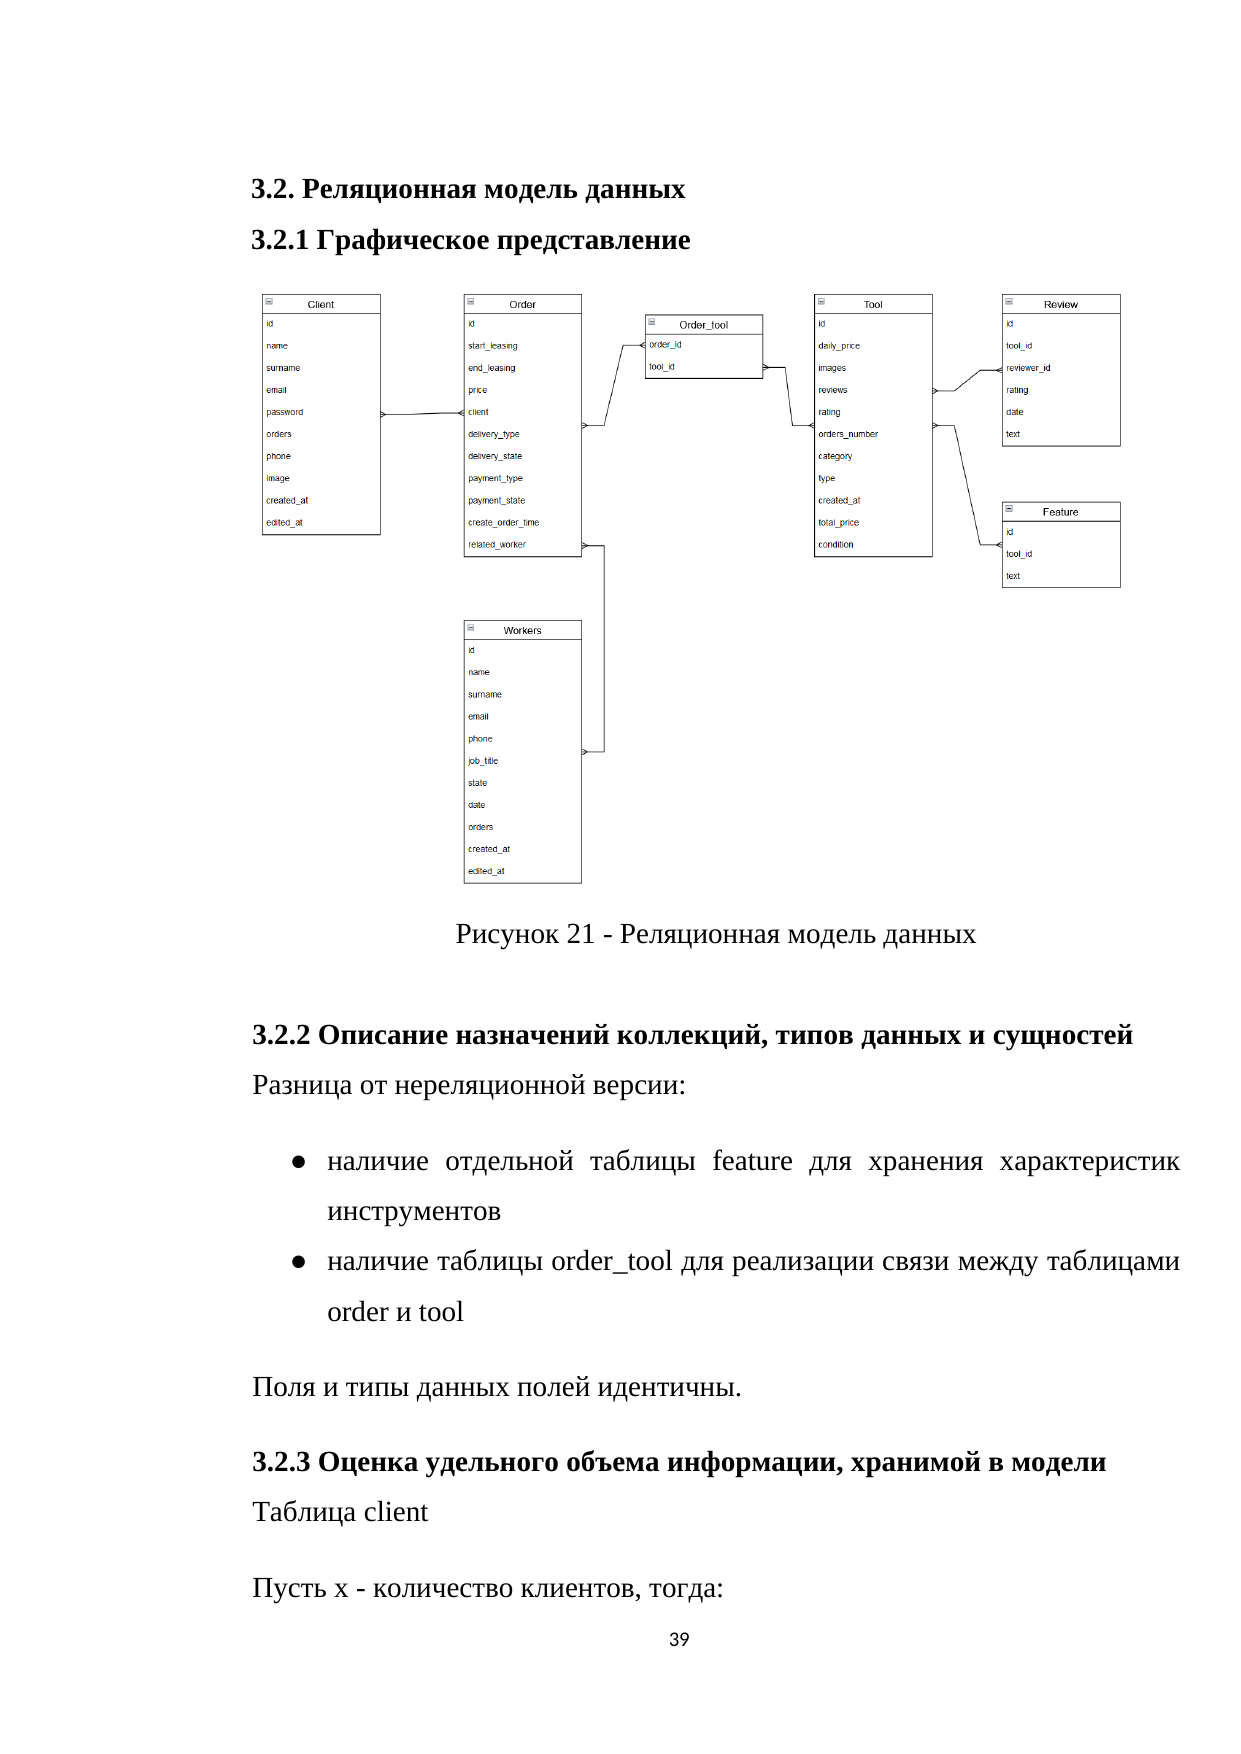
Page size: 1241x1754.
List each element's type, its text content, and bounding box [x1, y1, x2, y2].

text Разница от нереляционной версии: [177, 1067, 1181, 1101]
text 3.2.2 Описание назначений коллекций, типов данных и сущностей [177, 1017, 1181, 1051]
picture [251, 272, 1163, 904]
text 3.2. Реляционная модель данных [177, 171, 1181, 205]
text Поля и типы данных полей идентичны. [177, 1369, 1181, 1402]
text Пусть x - количество клиентов, тогда: [177, 1570, 1181, 1603]
text Таблица client [177, 1494, 1181, 1528]
list наличие отдельной таблицы feature для хранения характеристик инструментов [289, 1143, 1181, 1227]
text 3.2.1 Графическое представление [177, 222, 1181, 255]
list наличие таблицы order_tool для реализации связи между таблицами order и tool [289, 1243, 1181, 1327]
text 3.2.3 Оценка удельного объема информации, хранимой в модели [177, 1444, 1181, 1478]
text Рисунок 21 - Реляционная модель данных [177, 916, 1181, 950]
